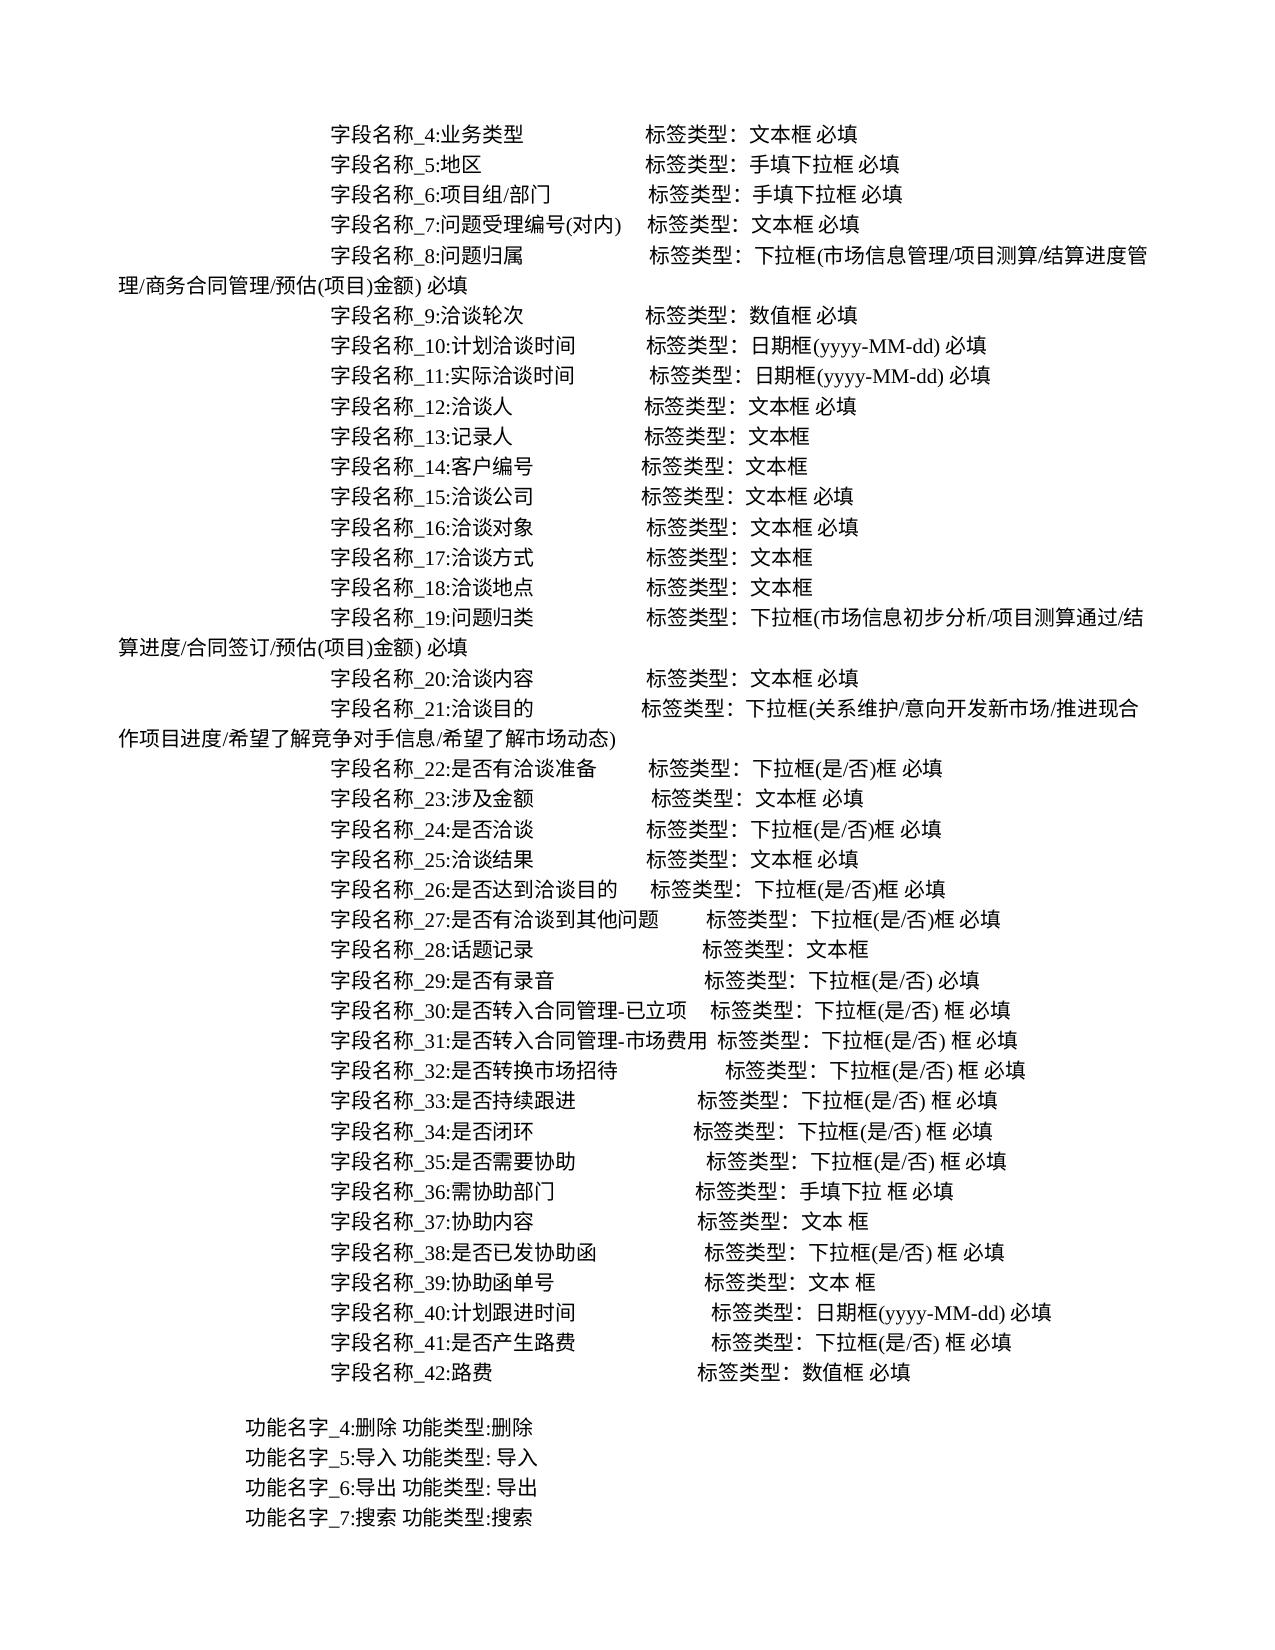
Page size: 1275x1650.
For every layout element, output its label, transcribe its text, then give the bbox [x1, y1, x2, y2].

text 字段名称_11:实际洽谈时间 标签类型：日期框(yyyy-MM-dd) 必填 [118, 360, 1157, 390]
text 字段名称_25:洽谈结果 标签类型：文本框 必填 [118, 843, 1157, 873]
text 字段名称_22:是否有洽谈准备 标签类型：下拉框(是/否)框 必填 [118, 752, 1157, 783]
text 字段名称_5:地区 标签类型：手填下拉框 必填 [118, 148, 1157, 178]
text 字段名称_26:是否达到洽谈目的 标签类型：下拉框(是/否)框 必填 [118, 873, 1157, 903]
text 字段名称_18:洽谈地点 标签类型：文本框 [118, 571, 1157, 601]
text 字段名称_41:是否产生路费 标签类型：下拉框(是/否) 框 必填 [118, 1326, 1157, 1357]
text 字段名称_30:是否转入合同管理-已立项 标签类型：下拉框(是/否) 框 必填 [118, 994, 1157, 1024]
text 字段名称_20:洽谈内容 标签类型：文本框 必填 [118, 662, 1157, 692]
text 字段名称_7:问题受理编号(对内) 标签类型：文本框 必填 [118, 209, 1157, 239]
text 字段名称_10:计划洽谈时间 标签类型：日期框(yyyy-MM-dd) 必填 [118, 329, 1157, 360]
text 字段名称_29:是否有录音 标签类型：下拉框(是/否) 必填 [118, 964, 1157, 994]
text 字段名称_23:涉及金额 标签类型：文本框 必填 [118, 783, 1157, 813]
text 字段名称_39:协助函单号 标签类型：文本 框 [118, 1266, 1157, 1296]
text 字段名称_36:需协助部门 标签类型：手填下拉 框 必填 [118, 1175, 1157, 1206]
text 字段名称_38:是否已发协助函 标签类型：下拉框(是/否) 框 必填 [118, 1236, 1157, 1266]
text 字段名称_34:是否闭环 标签类型：下拉框(是/否) 框 必填 [118, 1115, 1157, 1145]
text 字段名称_28:话题记录 标签类型：文本框 [118, 934, 1157, 964]
text 字段名称_13:记录人 标签类型：文本框 [118, 420, 1157, 450]
text 功能名字_4:删除 功能类型:删除 [118, 1411, 1157, 1441]
text 字段名称_32:是否转换市场招待 标签类型：下拉框(是/否) 框 必填 [118, 1054, 1157, 1085]
text 字段名称_31:是否转入合同管理-市场费用 标签类型：下拉框(是/否) 框 必填 [118, 1024, 1157, 1054]
text 字段名称_27:是否有洽谈到其他问题 标签类型：下拉框(是/否)框 必填 [118, 903, 1157, 934]
text 功能名字_6:导出 功能类型: 导出 [118, 1471, 1157, 1502]
text 字段名称_6:项目组/部门 标签类型：手填下拉框 必填 [118, 178, 1157, 209]
text 字段名称_4:业务类型 标签类型：文本框 必填 [118, 118, 1157, 148]
text 字段名称_19:问题归类 标签类型：下拉框(市场信息初步分析/项目测算通过/结算进度/合同签订/预估(项目)金额) 必填 [118, 601, 1157, 662]
text 功能名字_7:搜索 功能类型:搜索 [118, 1502, 1157, 1532]
text 字段名称_24:是否洽谈 标签类型：下拉框(是/否)框 必填 [118, 813, 1157, 843]
text 字段名称_17:洽谈方式 标签类型：文本框 [118, 541, 1157, 571]
text 字段名称_40:计划跟进时间 标签类型：日期框(yyyy-MM-dd) 必填 [118, 1296, 1157, 1326]
text 字段名称_37:协助内容 标签类型：文本 框 [118, 1206, 1157, 1236]
text 字段名称_42:路费 标签类型：数值框 必填 [118, 1357, 1157, 1387]
text 字段名称_8:问题归属 标签类型：下拉框(市场信息管理/项目测算/结算进度管理/商务合同管理/预估(项目)金额) 必填 [118, 239, 1157, 299]
text 字段名称_9:洽谈轮次 标签类型：数值框 必填 [118, 299, 1157, 329]
text 字段名称_21:洽谈目的 标签类型：下拉框(关系维护/意向开发新市场/推进现合作项目进度/希望了解竞争对手信息/希望了解市场动态) [118, 692, 1157, 752]
text 字段名称_33:是否持续跟进 标签类型：下拉框(是/否) 框 必填 [118, 1085, 1157, 1115]
text 字段名称_15:洽谈公司 标签类型：文本框 必填 [118, 481, 1157, 511]
text 字段名称_14:客户编号 标签类型：文本框 [118, 450, 1157, 481]
text 字段名称_35:是否需要协助 标签类型：下拉框(是/否) 框 必填 [118, 1145, 1157, 1175]
text 功能名字_5:导入 功能类型: 导入 [118, 1441, 1157, 1471]
text 字段名称_12:洽谈人 标签类型：文本框 必填 [118, 390, 1157, 420]
text 字段名称_16:洽谈对象 标签类型：文本框 必填 [118, 511, 1157, 541]
